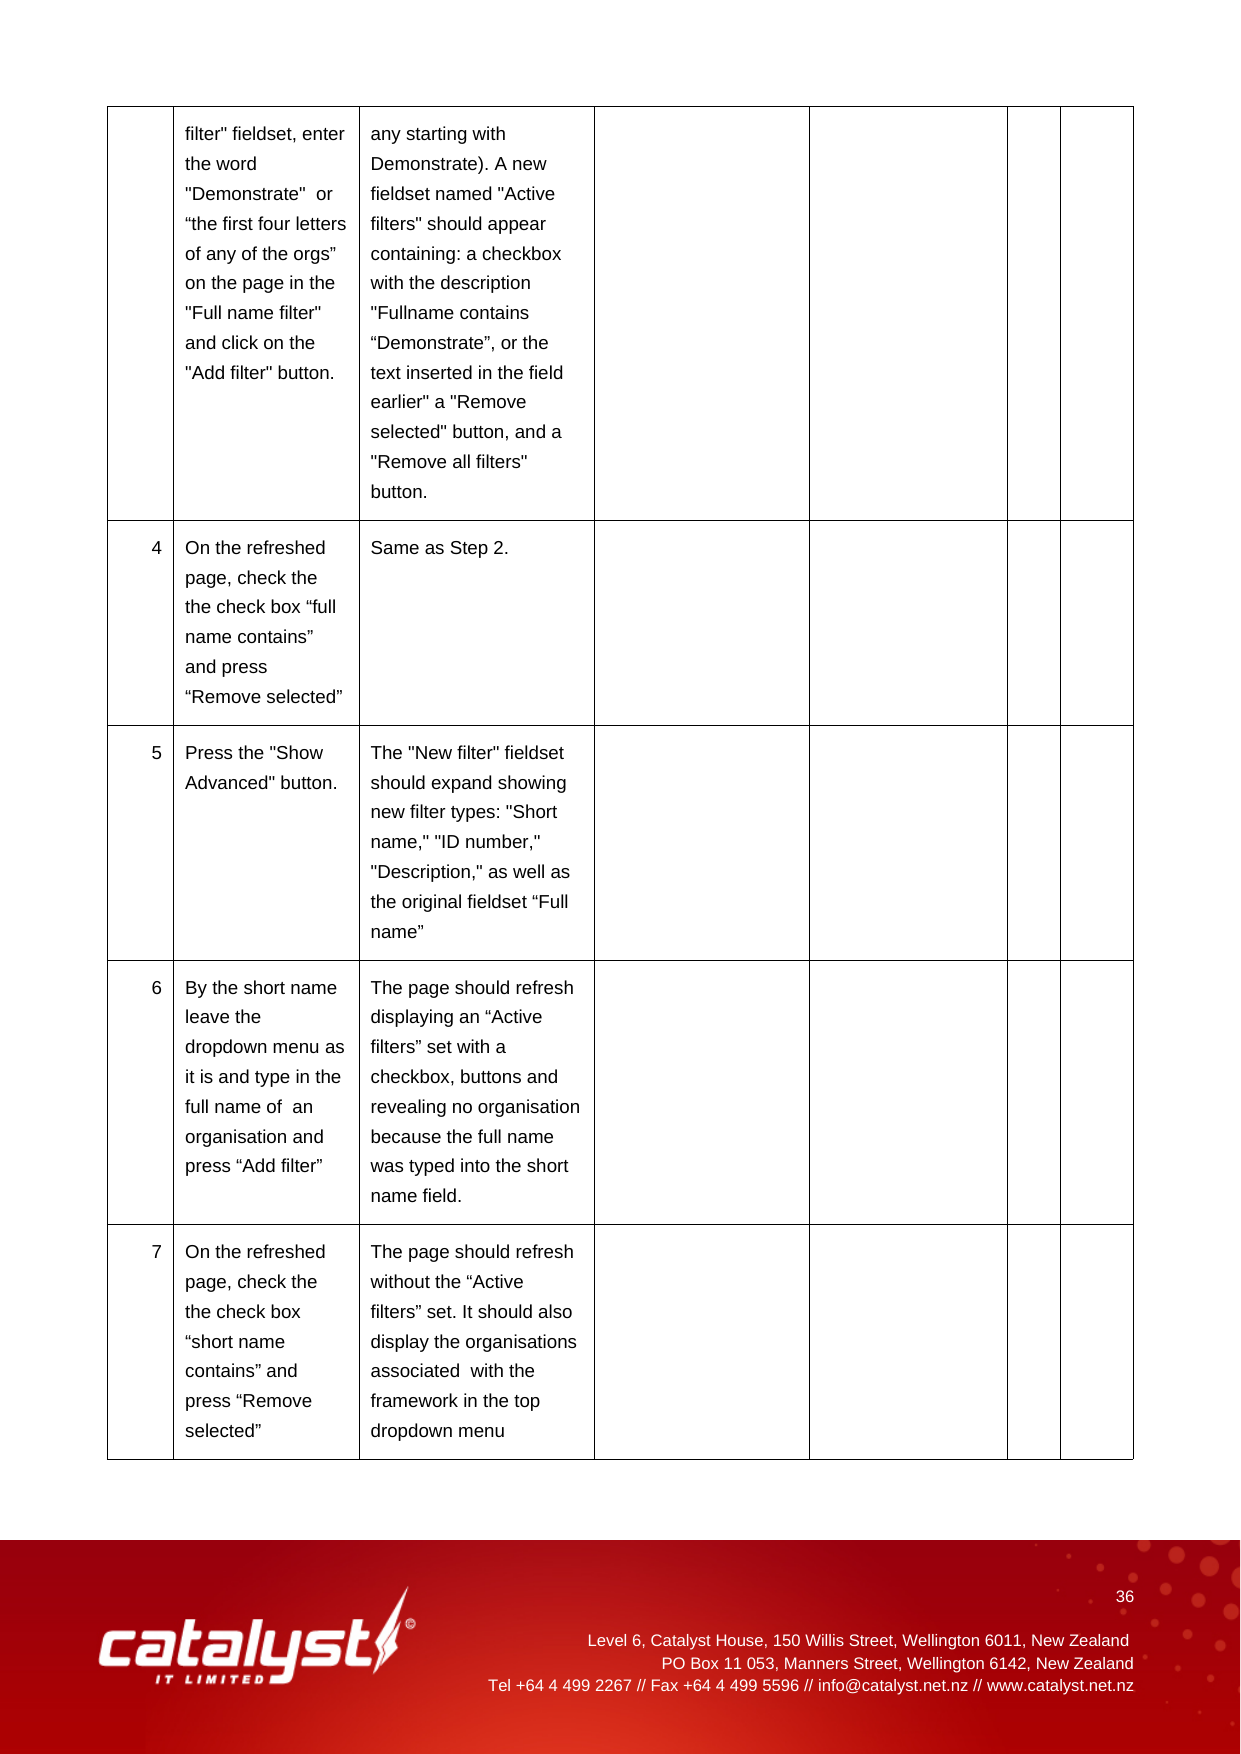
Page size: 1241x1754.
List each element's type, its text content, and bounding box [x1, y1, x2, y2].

table_cell The page should refresh displaying an “Active filters” set with a checkbox, buttons and revealing no organisation because the full name was typed into the short name field. [360, 961, 594, 1224]
table_cell Press the "Show Advanced" button. [174, 726, 359, 959]
table_cell The "New filter" fieldset should expand showing new filter types: "Short name," "ID number," "Description," as well as the original fieldset “Full name” [360, 726, 594, 959]
table_cell [595, 726, 809, 959]
table_cell [810, 107, 1007, 520]
table_cell [595, 107, 809, 520]
table_cell [1061, 961, 1133, 1224]
table_cell [810, 726, 1007, 959]
table_cell By the short name leave the dropdown menu as it is and type in the full name of an organisation and press “Add filter” [174, 961, 359, 1224]
table_cell 7 [108, 1225, 173, 1459]
table_cell On the refreshed page, check the the check box “short name contains” and press “Remove selected” [174, 1225, 359, 1459]
table_cell [1061, 726, 1133, 959]
table_cell [595, 961, 809, 1224]
table_cell [1008, 1225, 1060, 1459]
table_cell 6 [108, 961, 173, 1224]
table_cell [108, 107, 173, 520]
table_cell [1008, 726, 1060, 959]
table_cell [1061, 521, 1133, 725]
table_cell [1061, 107, 1133, 520]
table_cell [810, 521, 1007, 725]
table_cell 4 [108, 521, 173, 725]
table_cell [810, 961, 1007, 1224]
table_cell Same as Step 2. [360, 521, 594, 725]
table_cell any starting with Demonstrate). A new fieldset named "Active filters" should appear containing: a checkbox with the description "Fullname contains “Demonstrate”, or the text inserted in the field earlier" a "Remove selected" button, and a "Remove all filters" button. [360, 107, 594, 520]
table_cell filter" fieldset, enter the word "Demonstrate" or “the first four letters of any of the orgs” on the page in the "Full name filter" and click on the "Add filter" button. [174, 107, 359, 520]
table_cell [1061, 1225, 1133, 1459]
picture [0, 1540, 1241, 1754]
table_cell [810, 1225, 1007, 1459]
table_cell [595, 1225, 809, 1459]
table_cell 5 [108, 726, 173, 959]
table_cell The page should refresh without the “Active filters” set. It should also display the organisations associated with the framework in the top dropdown menu [360, 1225, 594, 1459]
table_cell [1008, 961, 1060, 1224]
table_cell [595, 521, 809, 725]
table_cell On the refreshed page, check the the check box “full name contains” and press “Remove selected” [174, 521, 359, 725]
table_cell [1008, 521, 1060, 725]
table_cell [1008, 107, 1060, 520]
